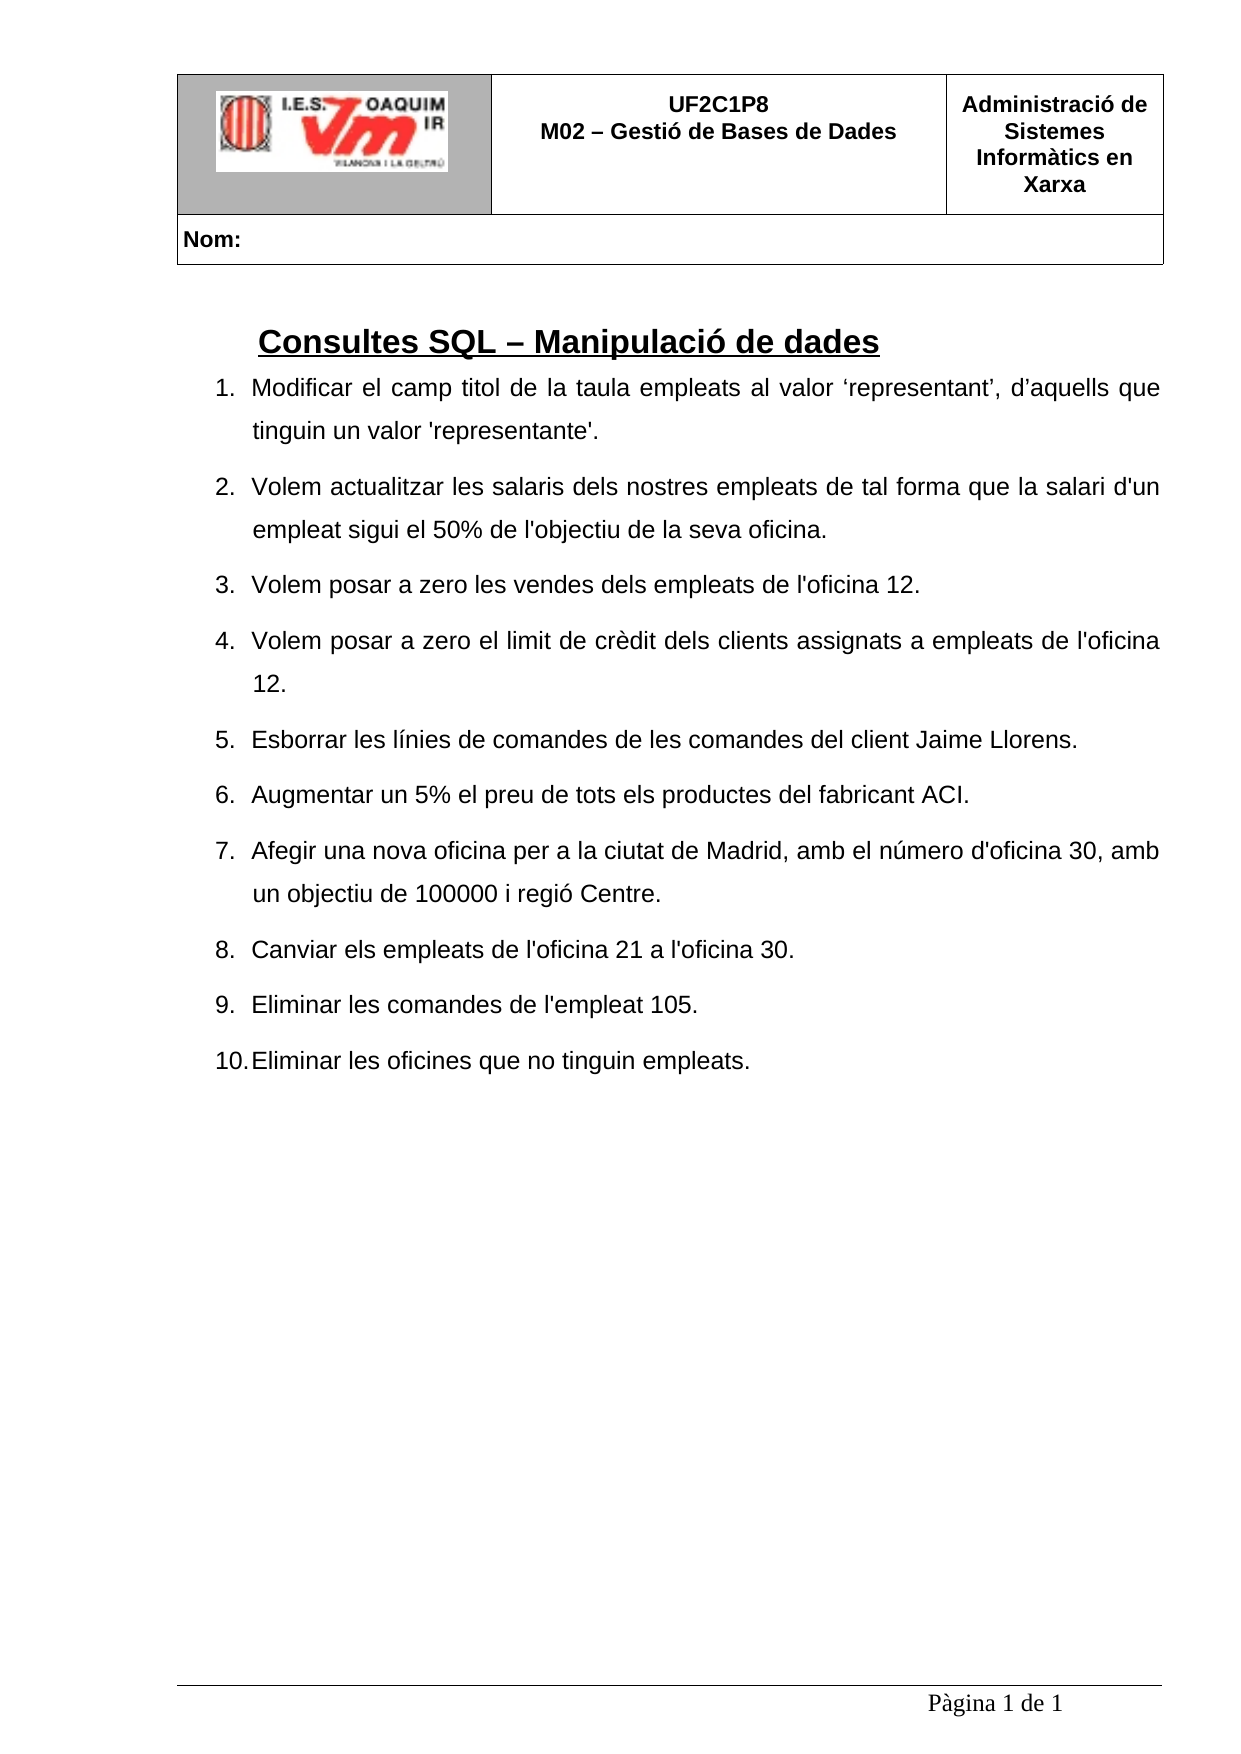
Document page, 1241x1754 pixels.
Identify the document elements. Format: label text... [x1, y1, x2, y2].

list Augmentar un 5% el preu de tots els productes del fabricant ACI. [215, 780, 1162, 809]
list Eliminar les oficines que no tinguin empleats. [215, 1046, 1162, 1074]
list Esborrar les línies de comandes de les comandes del client Jaime Llorens. [215, 724, 1162, 753]
picture [217, 92, 447, 171]
list Afegir una nova oficina per a la ciutat de Madrid, amb el número d'oficina 30, amb un objectiu de 100000 i regió Centre. [215, 836, 1162, 908]
list Modificar el camp titol de la taula empleats al valor ‘representant’, d’aquells que tinguin un valor 'representante'. [215, 373, 1162, 444]
list Volem actualitzar les salaris dels nostres empleats de tal forma que la salari d'un empleat sigui el 50% de l'objectiu de la seva oficina. [215, 471, 1162, 543]
list Volem posar a zero les vendes dels empleats de l'oficina 12. [215, 570, 1162, 599]
list Canviar els empleats de l'oficina 21 a l'oficina 30. [215, 934, 1162, 963]
text Consultes SQL – Manipulació de dades [177, 322, 1162, 360]
list Eliminar les comandes de l'empleat 105. [215, 990, 1162, 1019]
list Volem posar a zero el limit de crèdit dels clients assignats a empleats de l'oficina 12. [215, 626, 1162, 698]
